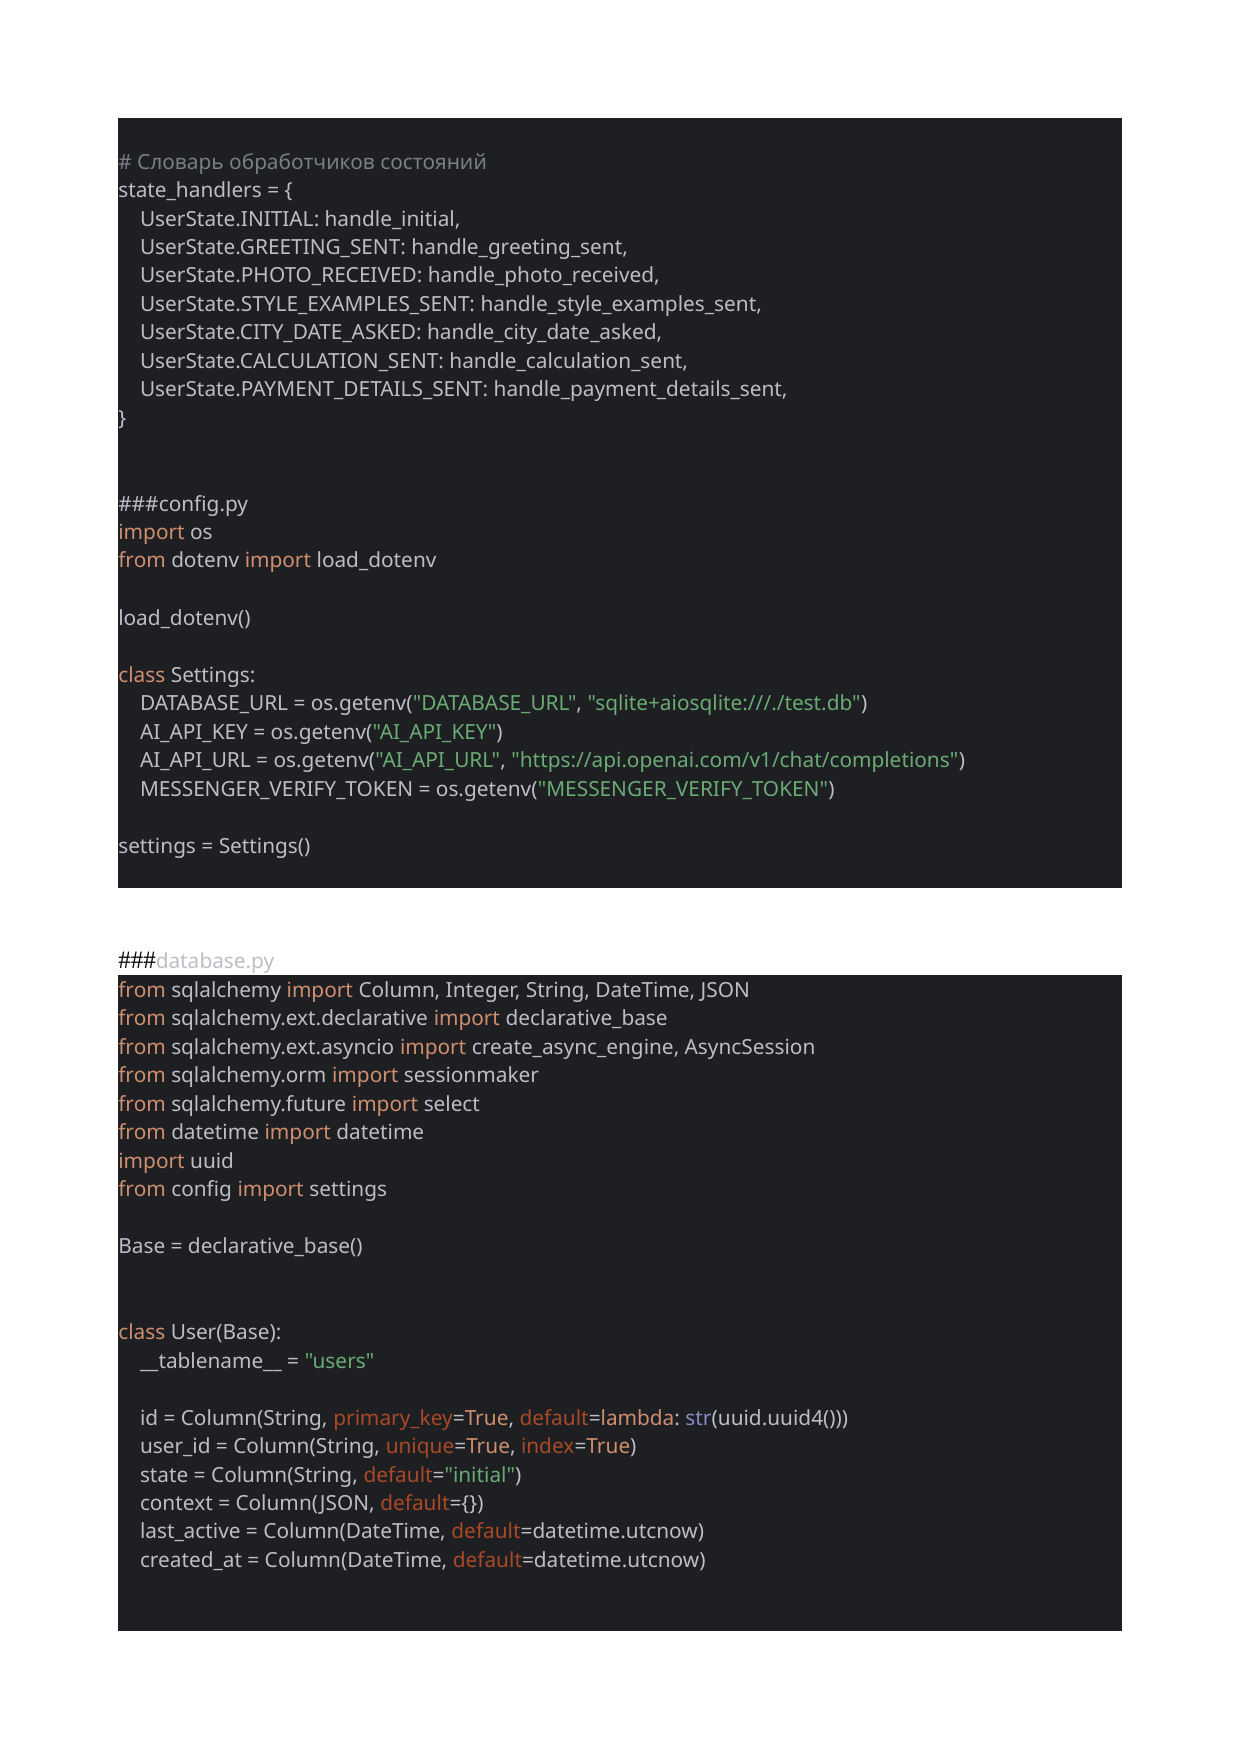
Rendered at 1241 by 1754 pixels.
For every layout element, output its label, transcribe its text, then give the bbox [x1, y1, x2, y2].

text ###config.py [118, 489, 1122, 517]
text import os from dotenv import load_dotenv load_dotenv() class Settings: DATABASE_URL = os.getenv("DATABASE_URL", "sqlite+aiosqlite:///./test.db") AI_API_KEY = os.getenv("AI_API_KEY") AI_API_URL = os.getenv("AI_API_URL", "https://api.openai.com/v1/chat/completions") MESSENGER_VERIFY_TOKEN = os.getenv("MESSENGER_VERIFY_TOKEN") settings = Settings() [118, 517, 1122, 859]
text from sqlalchemy import Column, Integer, String, DateTime, JSON from sqlalchemy.ext.declarative import declarative_base from sqlalchemy.ext.asyncio import create_async_engine, AsyncSession from sqlalchemy.orm import sessionmaker from sqlalchemy.future import select from datetime import datetime import uuid from config import settings Base = declarative_base() class User(Base): __tablename__ = "users" id = Column(String, primary_key=True, default=lambda: str(uuid.uuid4())) user_id = Column(String, unique=True, index=True) state = Column(String, default="initial") context = Column(JSON, default={}) last_active = Column(DateTime, default=datetime.utcnow) created_at = Column(DateTime, default=datetime.utcnow) [118, 975, 1122, 1631]
text # Словарь обработчиков состояний state_handlers = { UserState.INITIAL: handle_initial, UserState.GREETING_SENT: handle_greeting_sent, UserState.PHOTO_RECEIVED: handle_photo_received, UserState.STYLE_EXAMPLES_SENT: handle_style_examples_sent, UserState.CITY_DATE_ASKED: handle_city_date_asked, UserState.CALCULATION_SENT: handle_calculation_sent, UserState.PAYMENT_DETAILS_SENT: handle_payment_details_sent, } [118, 118, 1122, 431]
text ###database.py [118, 888, 1122, 975]
